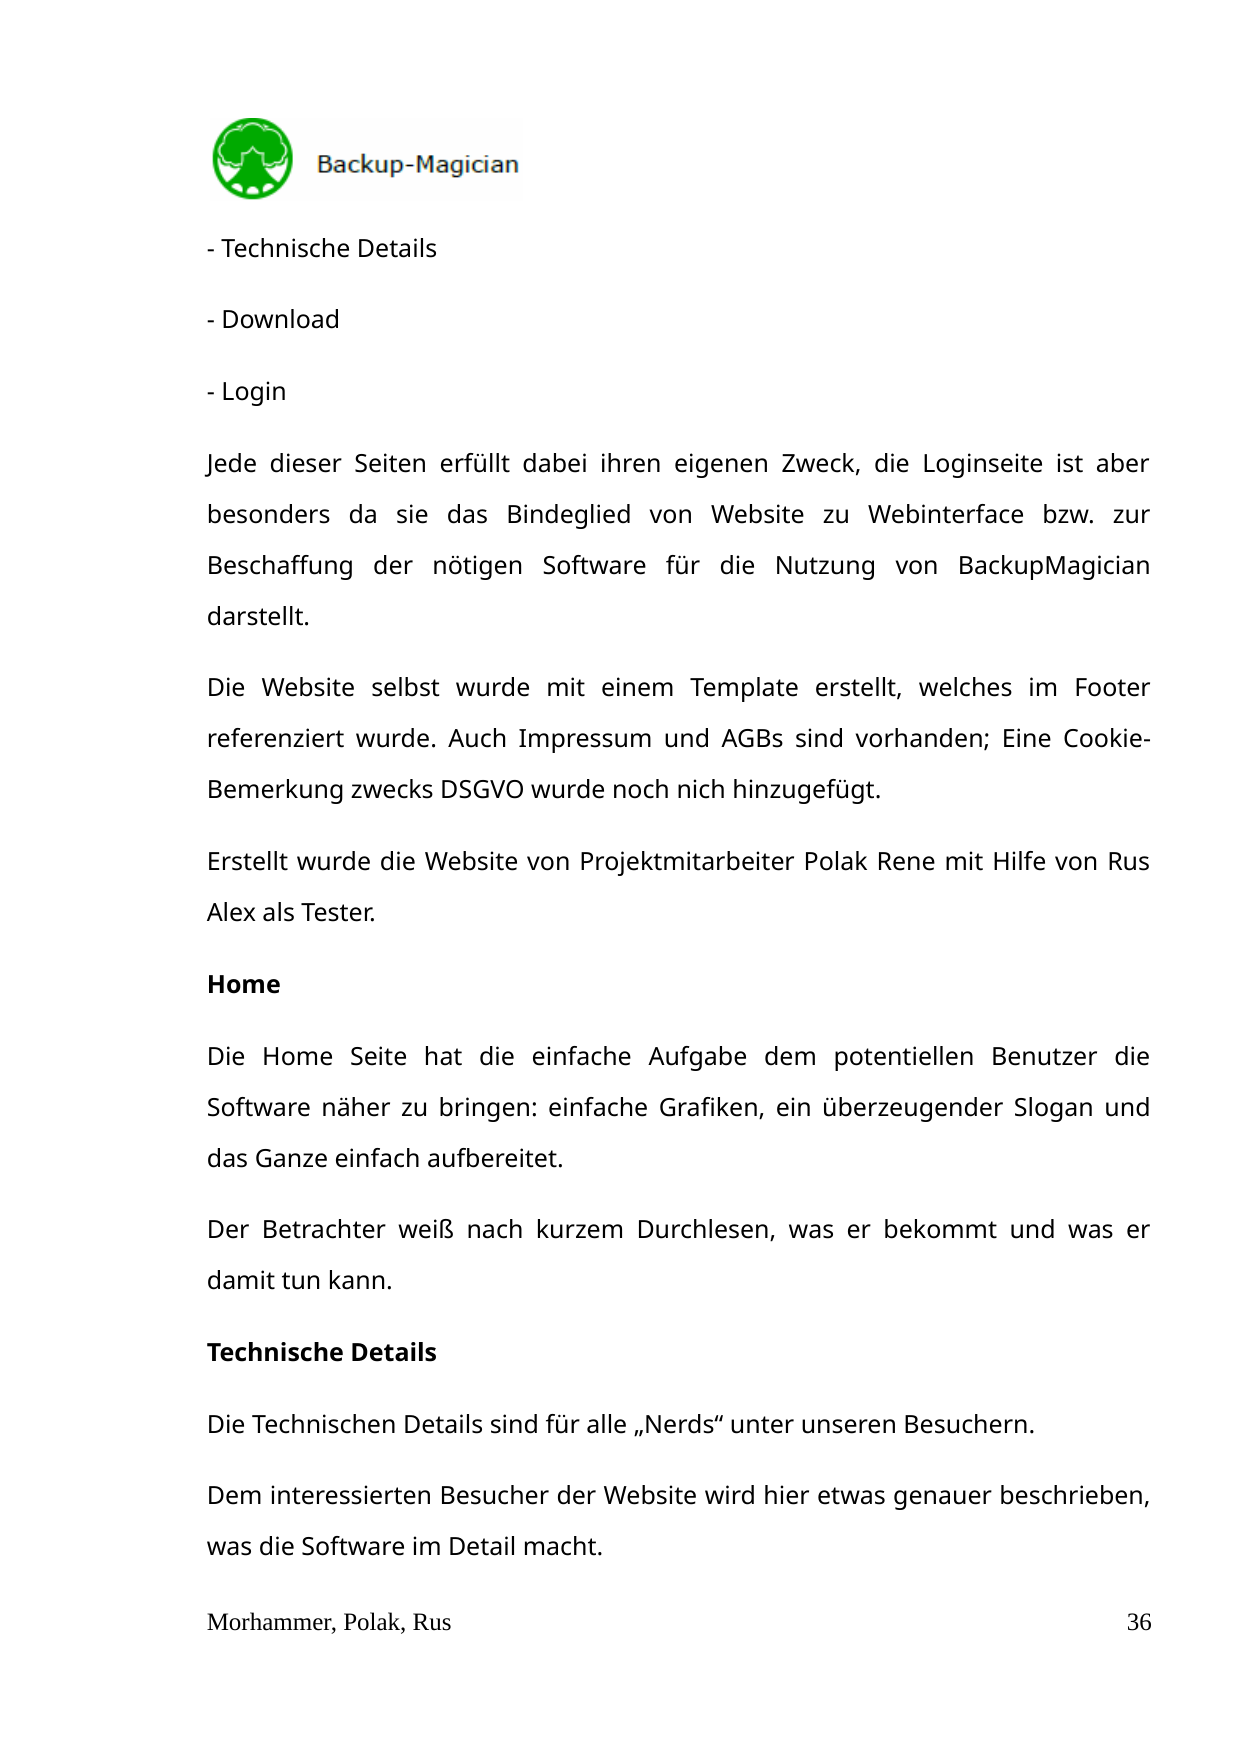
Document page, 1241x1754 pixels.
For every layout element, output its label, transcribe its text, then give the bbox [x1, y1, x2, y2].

text Die Home Seite hat die einfache Aufgabe dem potentiellen Benutzer die Software näher zu bringen: einfache Grafiken, ein überzeugender Slogan und das Ganze einfach aufbereitet. [207, 1038, 1152, 1174]
text Erstellt wurde die Website von Projektmitarbeiter Polak Rene mit Hilfe von Rus Alex als Tester. [207, 844, 1152, 929]
text Jede dieser Seiten erfüllt dabei ihren eigenen Zweck, die Loginseite ist aber besonders da sie das Bindeglied von Website zu Webinterface bzw. zur Beschaffung der nötigen Software für die Nutzung von BackupMagician darstellt. [207, 445, 1152, 632]
text - Login [207, 374, 1152, 408]
text Die Website selbst wurde mit einem Template erstellt, welches im Footer referenziert wurde. Auch Impressum und AGBs sind vorhanden; Eine Cookie-Bemerkung zwecks DSGVO wurde noch nich hinzugefügt. [207, 670, 1152, 806]
text Der Betrachter weiß nach kurzem Durchlesen, was er bekommt und was er damit tun kann. [207, 1212, 1152, 1297]
text Technische Details [207, 1335, 1152, 1369]
text Die Technischen Details sind für alle „Nerds“ unter unseren Besuchern. [207, 1406, 1152, 1440]
text Home [207, 967, 1152, 1001]
text Dem interessierten Besucher der Website wird hier etwas genauer beschrieben, was die Software im Detail macht. [207, 1478, 1152, 1563]
text - Technische Details [207, 230, 1152, 264]
text - Download [207, 302, 1152, 336]
picture [210, 118, 523, 201]
